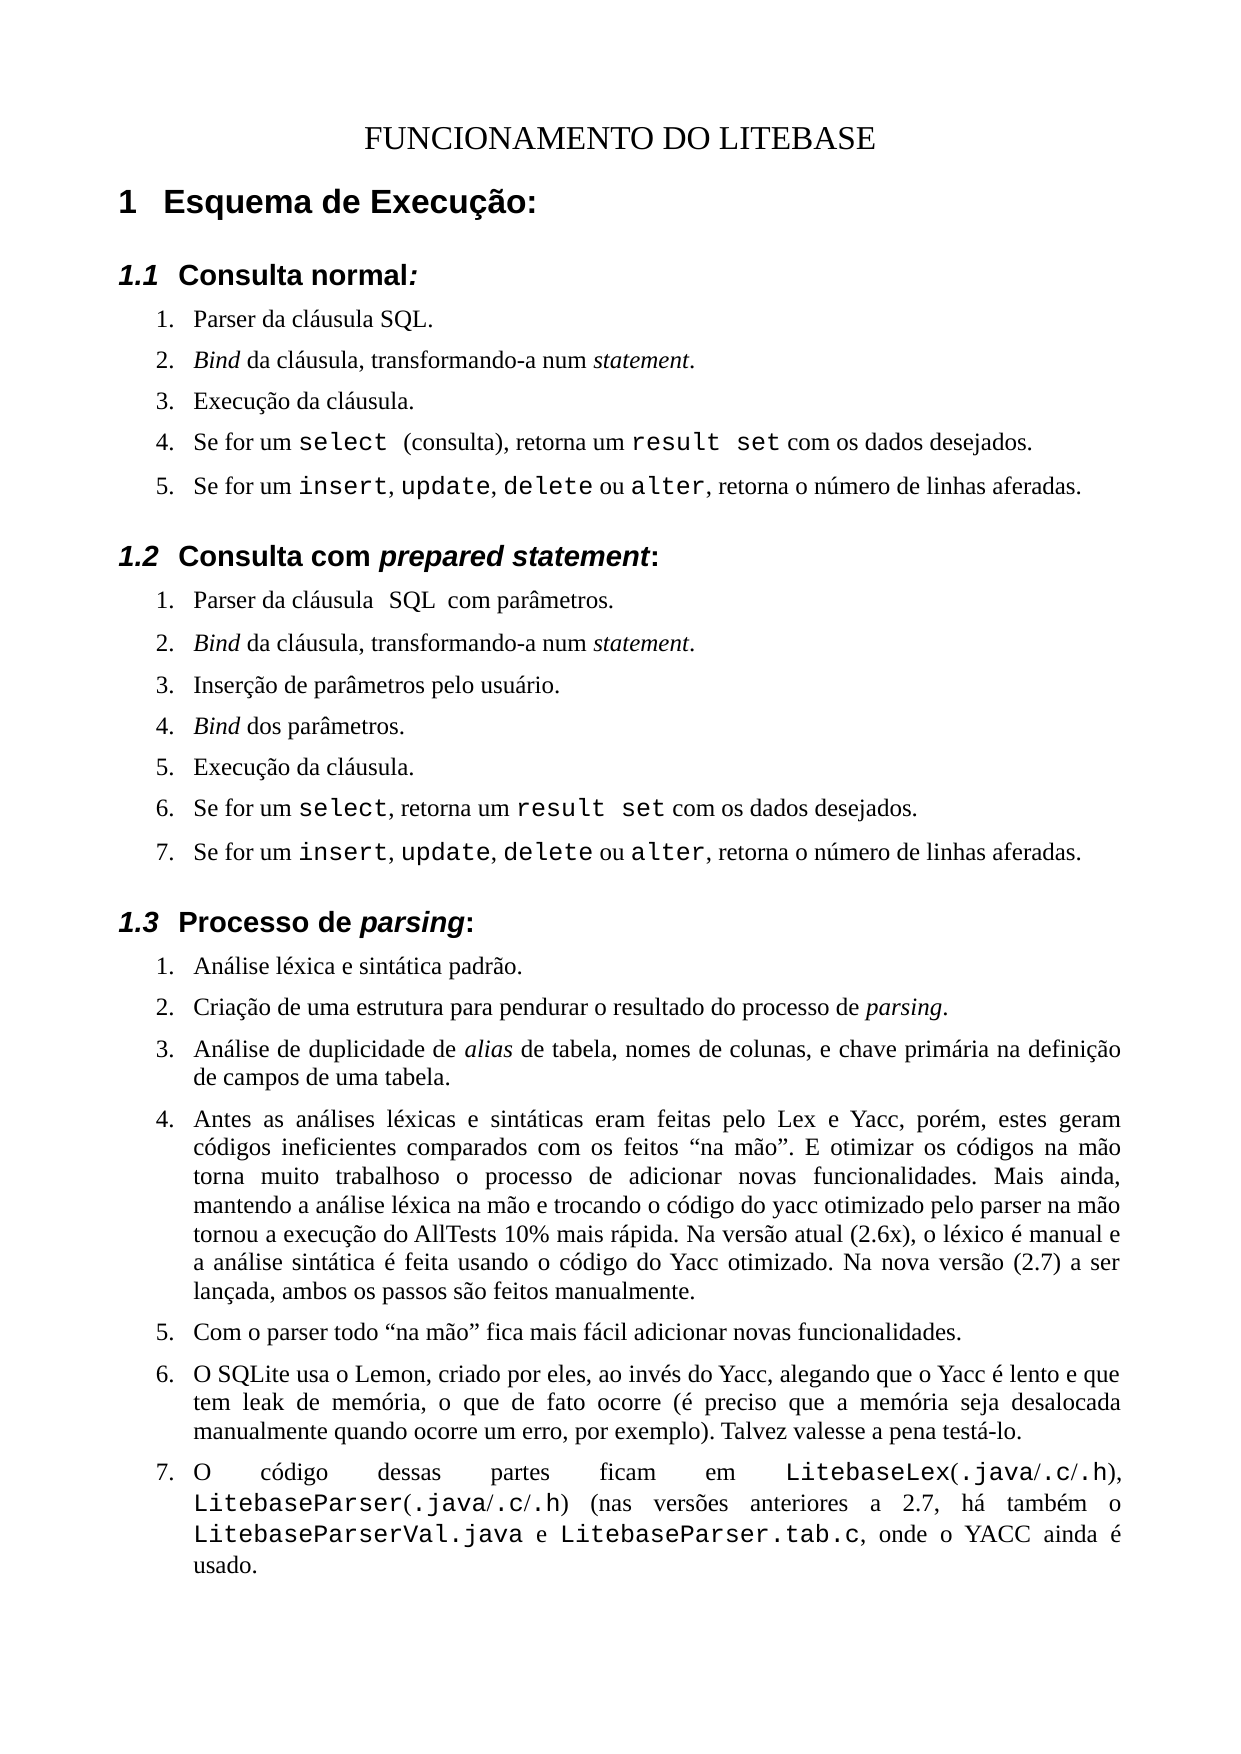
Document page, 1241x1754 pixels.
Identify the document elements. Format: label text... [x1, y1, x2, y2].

subtitle Processo de parsing: [118, 905, 1122, 939]
list Bind da cláusula, transformando-a num statement. [156, 345, 1122, 374]
list Se for um insert, update, delete ou alter, retorna o número de linhas aferadas. [156, 471, 1122, 502]
list Parser da cláusula SQL. [156, 304, 1122, 332]
list Se for um insert, update, delete ou alter, retorna o número de linhas aferadas. [156, 837, 1122, 868]
list O SQLite usa o Lemon, criado por eles, ao invés do Yacc, alegando que o Yacc é lento e que tem leak de memória, o que de fato ocorre (é preciso que a memória seja desalocada manualmente quando ocorre um erro, por exemplo). Talvez valesse a pena testá-lo. [156, 1359, 1122, 1445]
subtitle Esquema de Execução: [118, 181, 1122, 220]
subtitle Consulta com prepared statement: [118, 539, 1122, 573]
list Análise de duplicidade de alias de tabela, nomes de colunas, e chave primária na definição de campos de uma tabela. [156, 1034, 1122, 1091]
list Análise léxica e sintática padrão. [156, 951, 1122, 980]
subtitle Consulta normal: [118, 258, 1122, 291]
list O código dessas partes ficam em LitebaseLex(.java/.c/.h), LitebaseParser(.java/.c/.h) (nas versões anteriores a 2.7, há também o LitebaseParserVal.java e LitebaseParser.tab.c, onde o YACC ainda é usado. [156, 1457, 1122, 1579]
list Bind da cláusula, transformando-a num statement. [156, 628, 1122, 657]
list Inserção de parâmetros pelo usuário. [156, 670, 1122, 698]
list Parser da cláusula SQL com parâmetros. [156, 585, 1122, 616]
list Antes as análises léxicas e sintáticas eram feitas pelo Lex e Yacc, porém, estes geram códigos ineficientes comparados com os feitos “na mão”. E otimizar os códigos na mão torna muito trabalhoso o processo de adicionar novas funcionalidades. Mais ainda, mantendo a análise léxica na mão e trocando o código do yacc otimizado pelo parser na mão tornou a execução do AllTests 10% mais rápida. Na versão atual (2.6x), o léxico é manual e a análise sintática é feita usando o código do Yacc otimizado. Na nova versão (2.7) a ser lançada, ambos os passos são feitos manualmente. [156, 1104, 1122, 1305]
list Execução da cláusula. [156, 386, 1122, 415]
list Execução da cláusula. [156, 752, 1122, 781]
list Com o parser todo “na mão” fica mais fácil adicionar novas funcionalidades. [156, 1317, 1122, 1346]
list Se for um select, retorna um result set com os dados desejados. [156, 793, 1122, 824]
list Criação de uma estrutura para pendurar o resultado do processo de parsing. [156, 992, 1122, 1021]
text FUNCIONAMENTO DO LITEBASE [118, 118, 1122, 156]
list Se for um select (consulta), retorna um result set com os dados desejados. [156, 427, 1122, 458]
list Bind dos parâmetros. [156, 711, 1122, 740]
